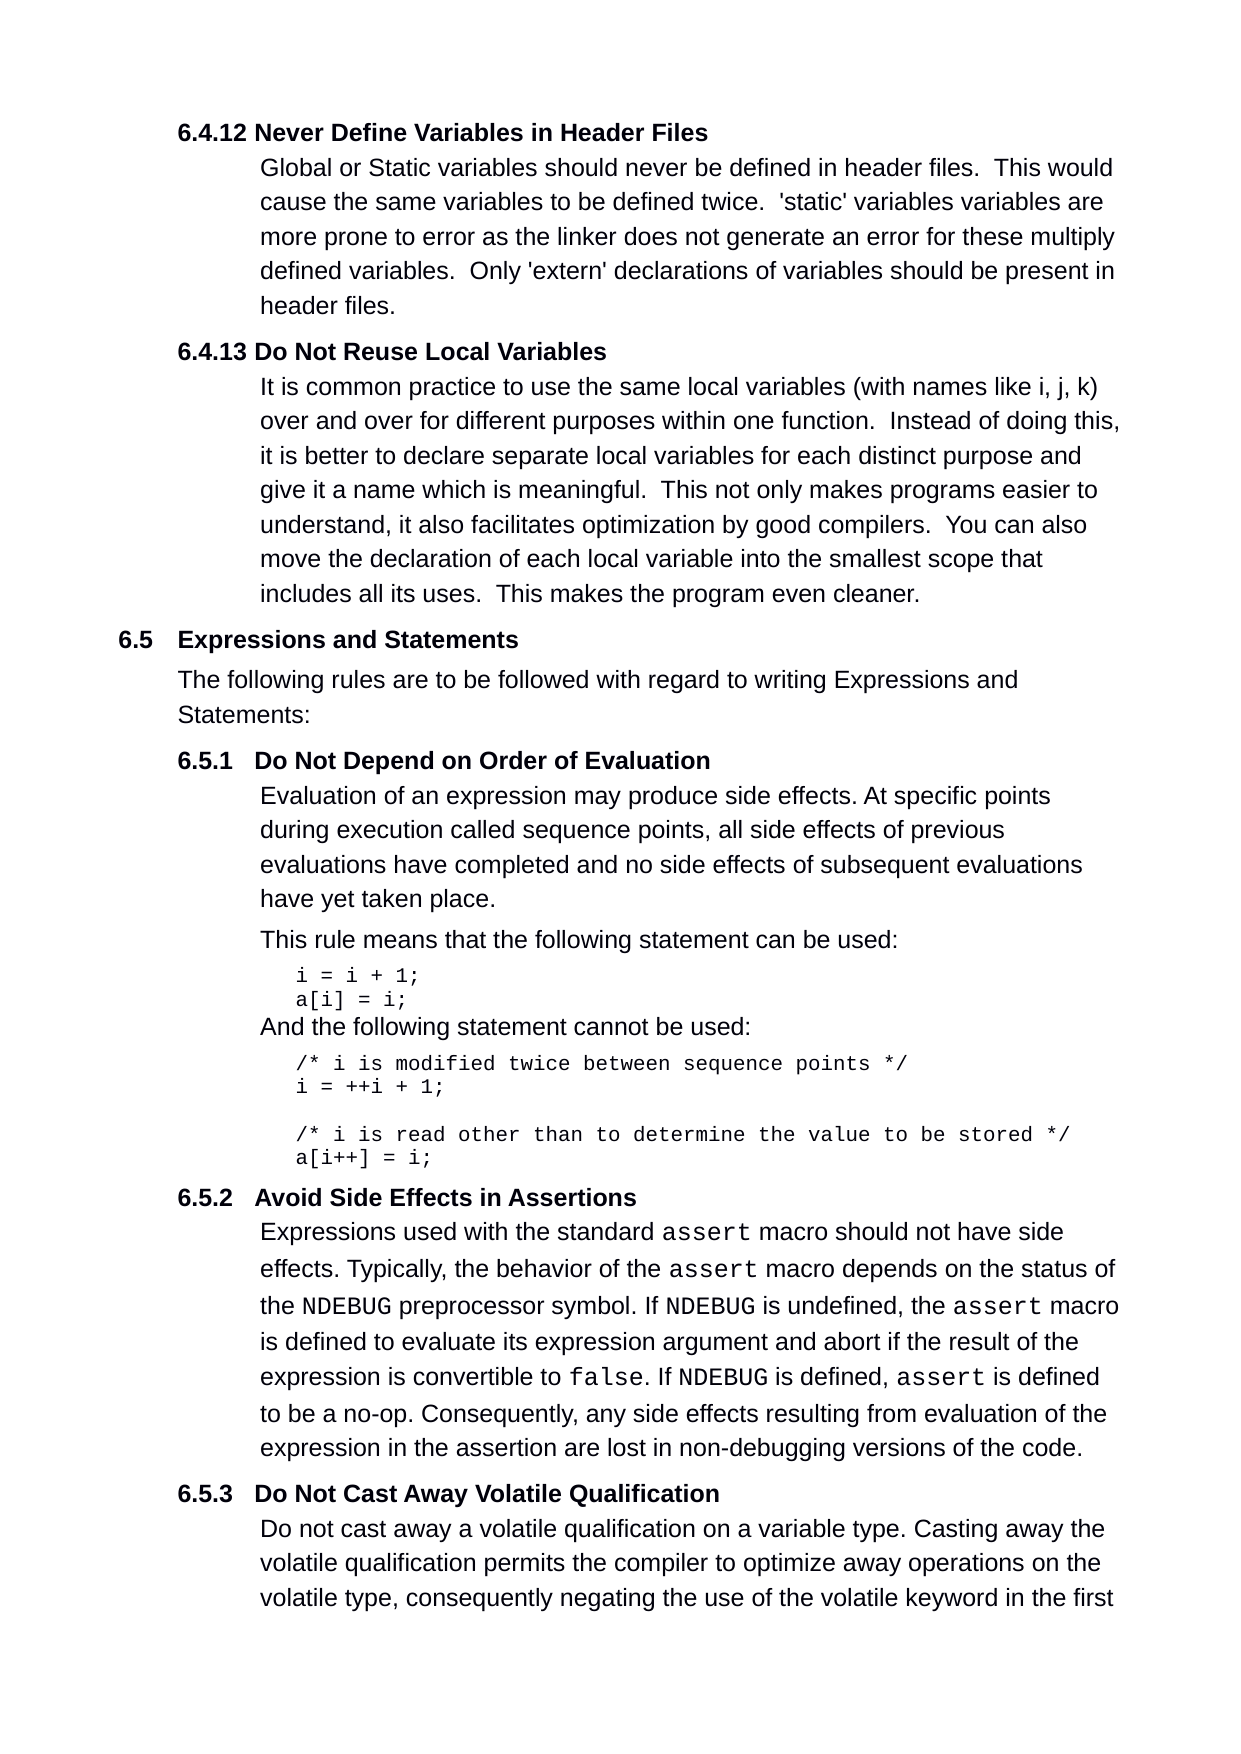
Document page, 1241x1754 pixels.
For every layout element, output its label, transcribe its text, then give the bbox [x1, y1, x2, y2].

text a[i] = i; [408, 989, 1122, 1012]
text And the following statement cannot be used: [260, 1012, 1122, 1041]
text a[i++] = i; [433, 1147, 1122, 1171]
subtitle Expressions and Statements [118, 625, 1092, 653]
subtitle Do Not Reuse Local Variables [177, 337, 1122, 366]
text The following rules are to be followed with regard to writing Expressions and Statements: [177, 665, 1122, 728]
subtitle Avoid Side Effects in Assertions [177, 1183, 1122, 1211]
subtitle Never Define Variables in Header Files [177, 118, 1122, 147]
text /* i is modified twice between sequence points */ [908, 1053, 1122, 1076]
subtitle Do Not Cast Away Volatile Qualification [177, 1479, 1122, 1508]
text i = i + 1; [420, 965, 1122, 989]
text Global or Static variables should never be defined in header files. This would cause the same variables to be defined twice. 'static' variables variables are more prone to error as the linker does not generate an error for these multiply defined variables. Only 'extern' declarations of variables should be present in header files. [260, 153, 1122, 319]
subtitle Do Not Depend on Order of Evaluation [177, 746, 1122, 775]
text It is common practice to use the same local variables (with names like i, j, k) over and over for different purposes within one function. Instead of doing this, it is better to declare separate local variables for each distinct purpose and give it a name which is meaningful. This not only makes programs easier to understand, it also facilitates optimization by good compilers. You can also move the declaration of each local variable into the smallest scope that includes all its uses. This makes the program even cleaner. [260, 372, 1122, 607]
text Expressions used with the standard assert macro should not have side effects. Typically, the behavior of the assert macro depends on the status of the NDEBUG preprocessor symbol. If NDEBUG is undefined, the assert macro is defined to evaluate its expression argument and abort if the result of the expression is convertible to false. If NDEBUG is defined, assert is defined to be a no-op. Consequently, any side effects resulting from evaluation of the expression in the assertion are lost in non-debugging versions of the code. [260, 1217, 1122, 1462]
text i = ++i + 1; [470, 1076, 1122, 1100]
text This rule means that the following statement can be used: [260, 924, 1122, 953]
text Do not cast away a volatile qualification on a variable type. Casting away the volatile qualification permits the compiler to optimize away operations on the volatile type, consequently negating the use of the volatile keyword in the first [260, 1514, 1122, 1612]
text Evaluation of an expression may produce side effects. At specific points during execution called sequence points, all side effects of previous evaluations have completed and no side effects of subsequent evaluations have yet taken place. [260, 781, 1122, 913]
